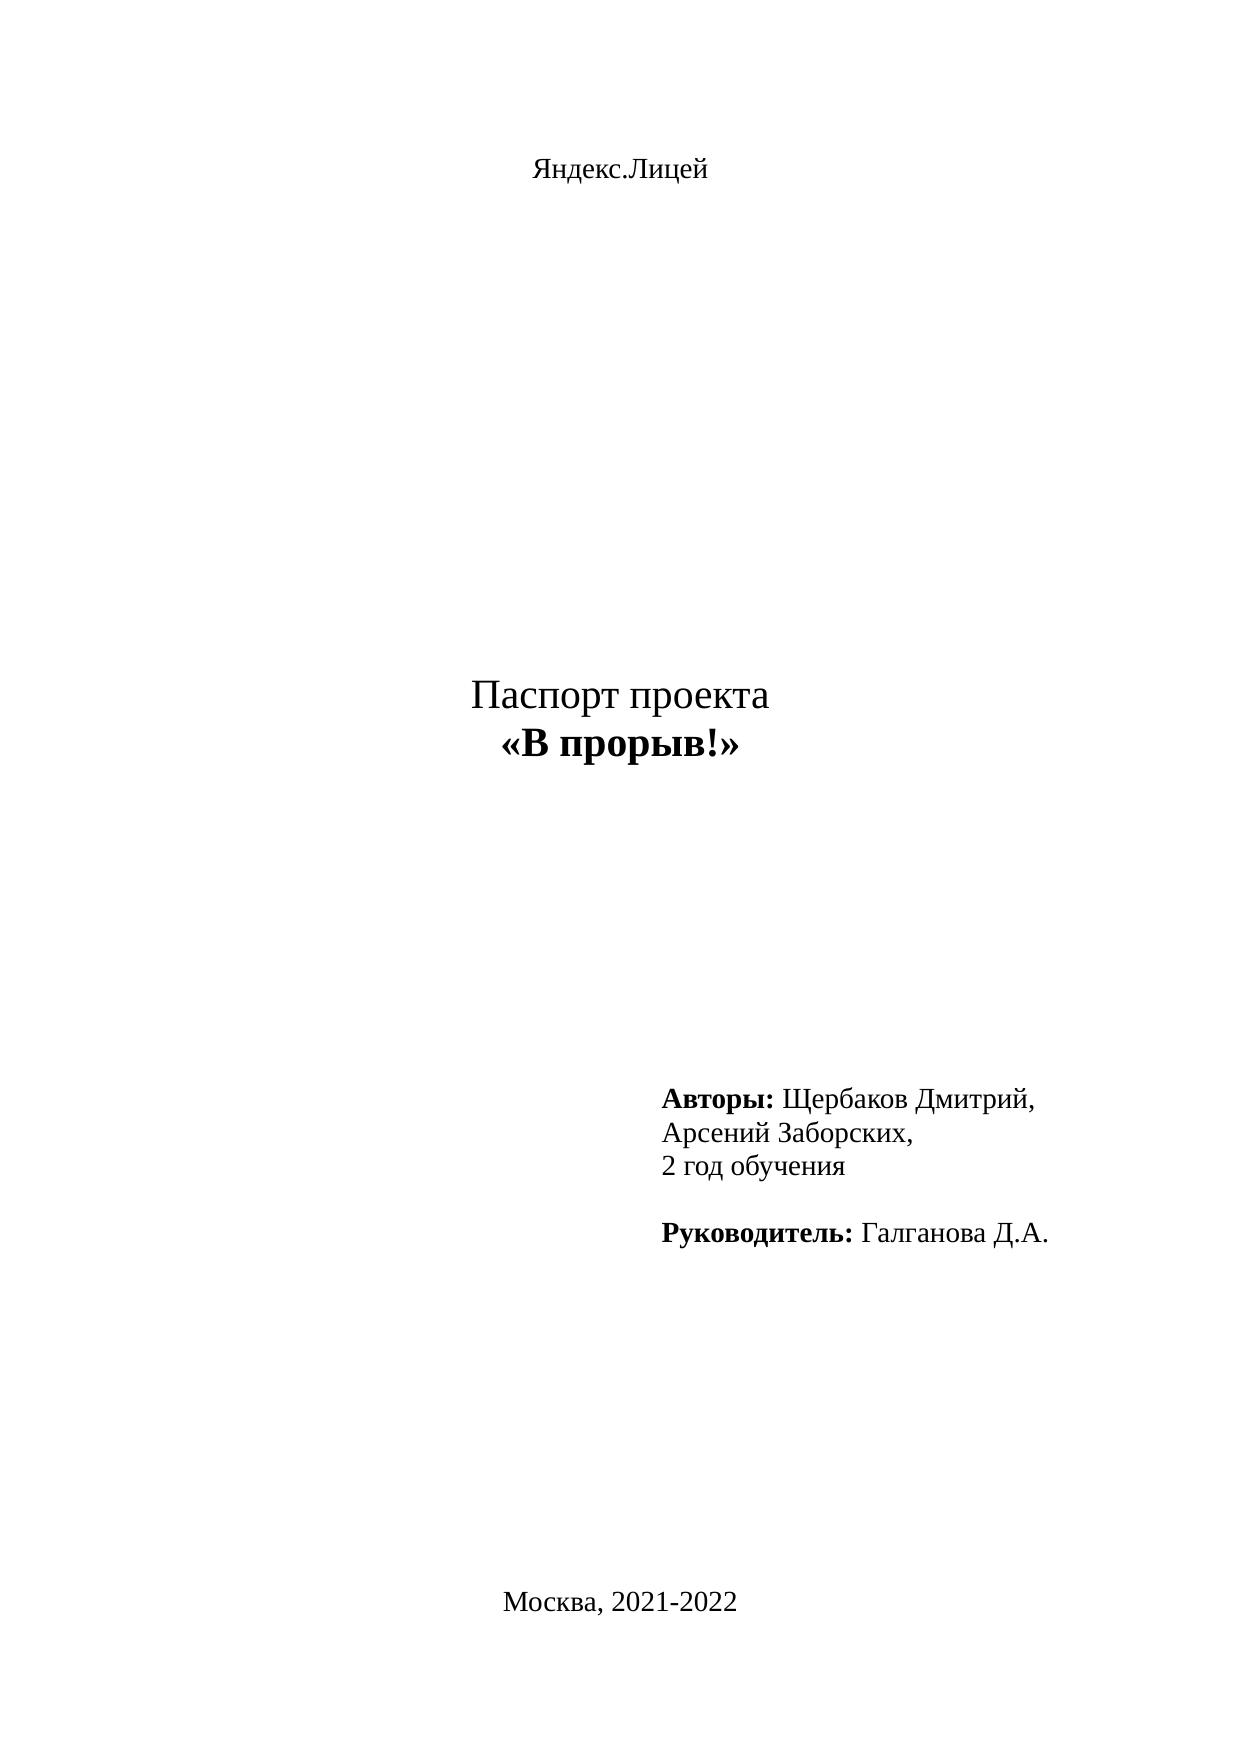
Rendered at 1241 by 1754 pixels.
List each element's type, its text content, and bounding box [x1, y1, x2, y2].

text Москва, 2021-2022 [118, 1584, 1122, 1618]
text «В прорыв!» [118, 717, 1122, 765]
text Паспорт проекта [118, 669, 1122, 717]
text 2 год обучения [661, 1148, 1122, 1182]
text Руководитель: Галганова Д.А. [661, 1215, 1122, 1249]
text Яндекс.Лицей [118, 152, 1122, 185]
text Авторы: Щербаков Дмитрий, Арсений Заборских, [661, 1081, 1122, 1148]
